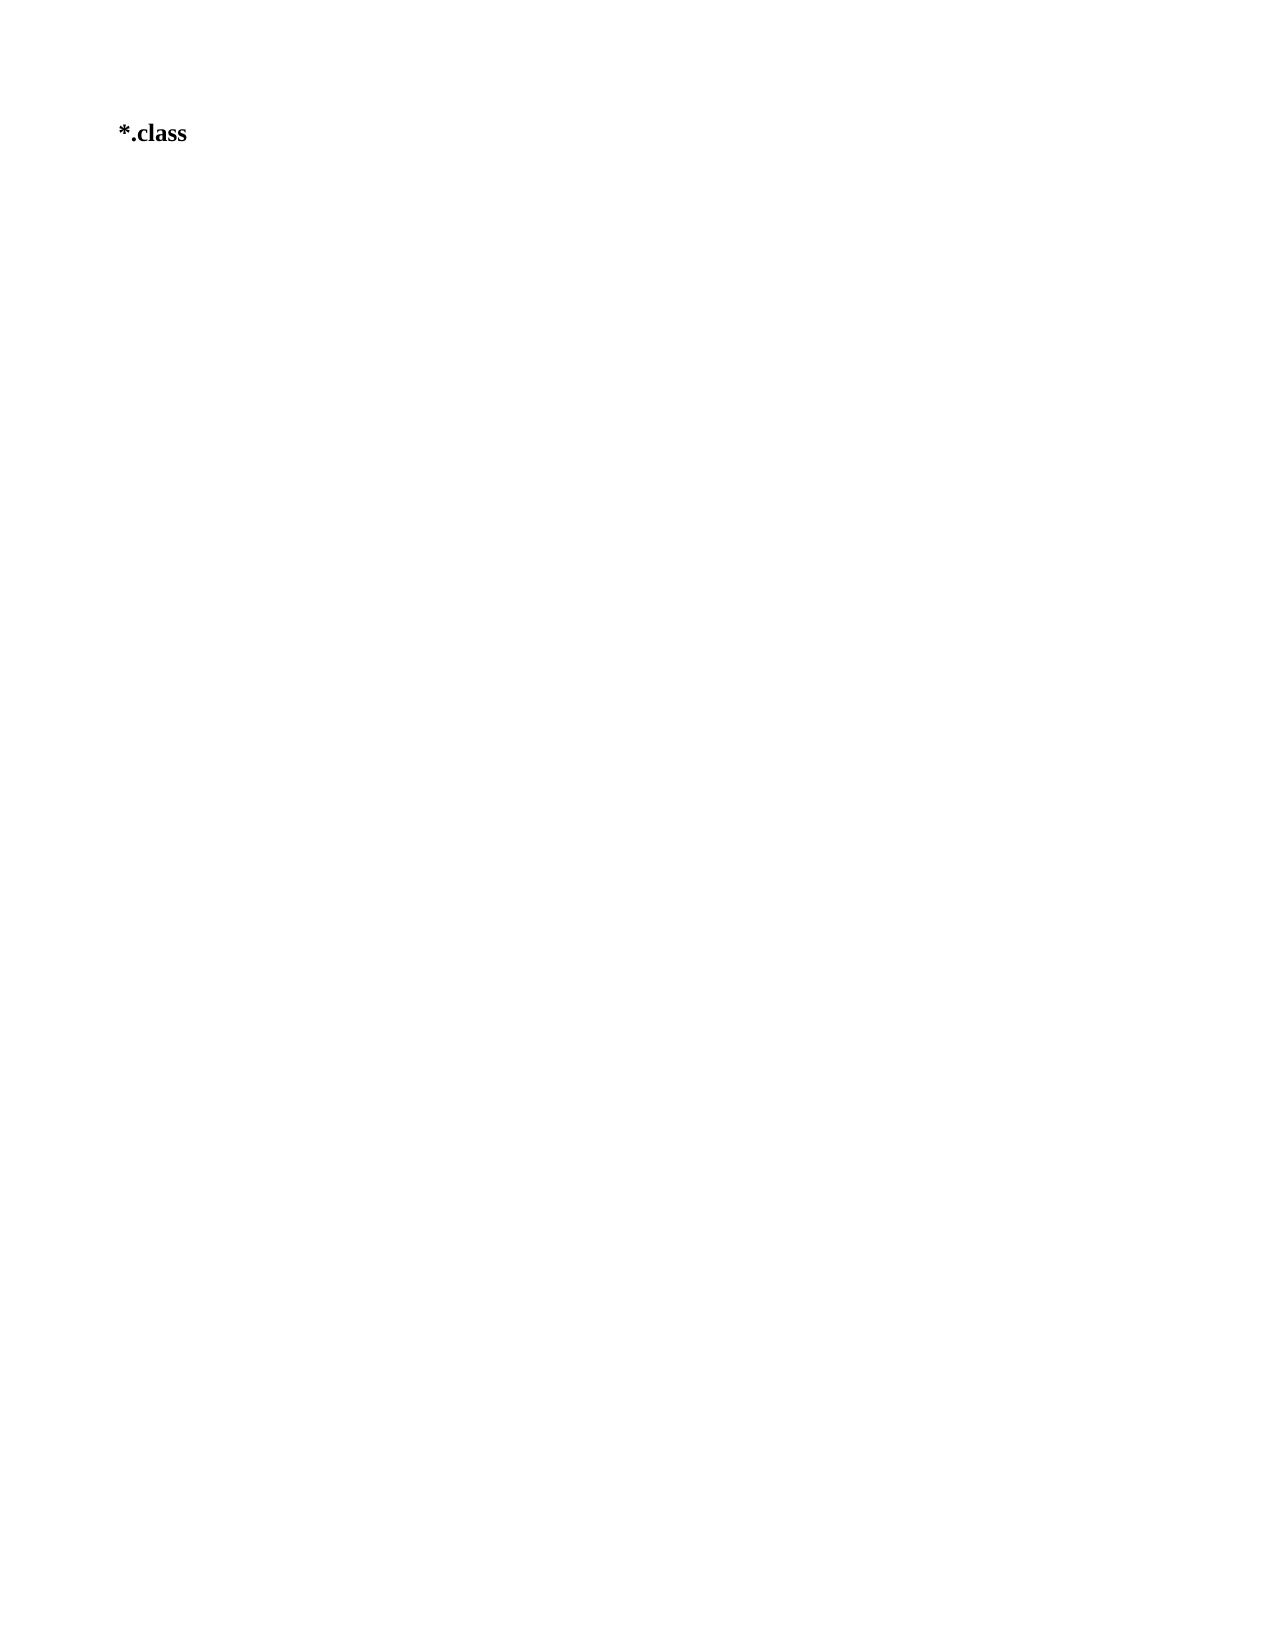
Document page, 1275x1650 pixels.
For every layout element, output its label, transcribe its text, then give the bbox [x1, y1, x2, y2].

text *.class [118, 118, 1157, 147]
